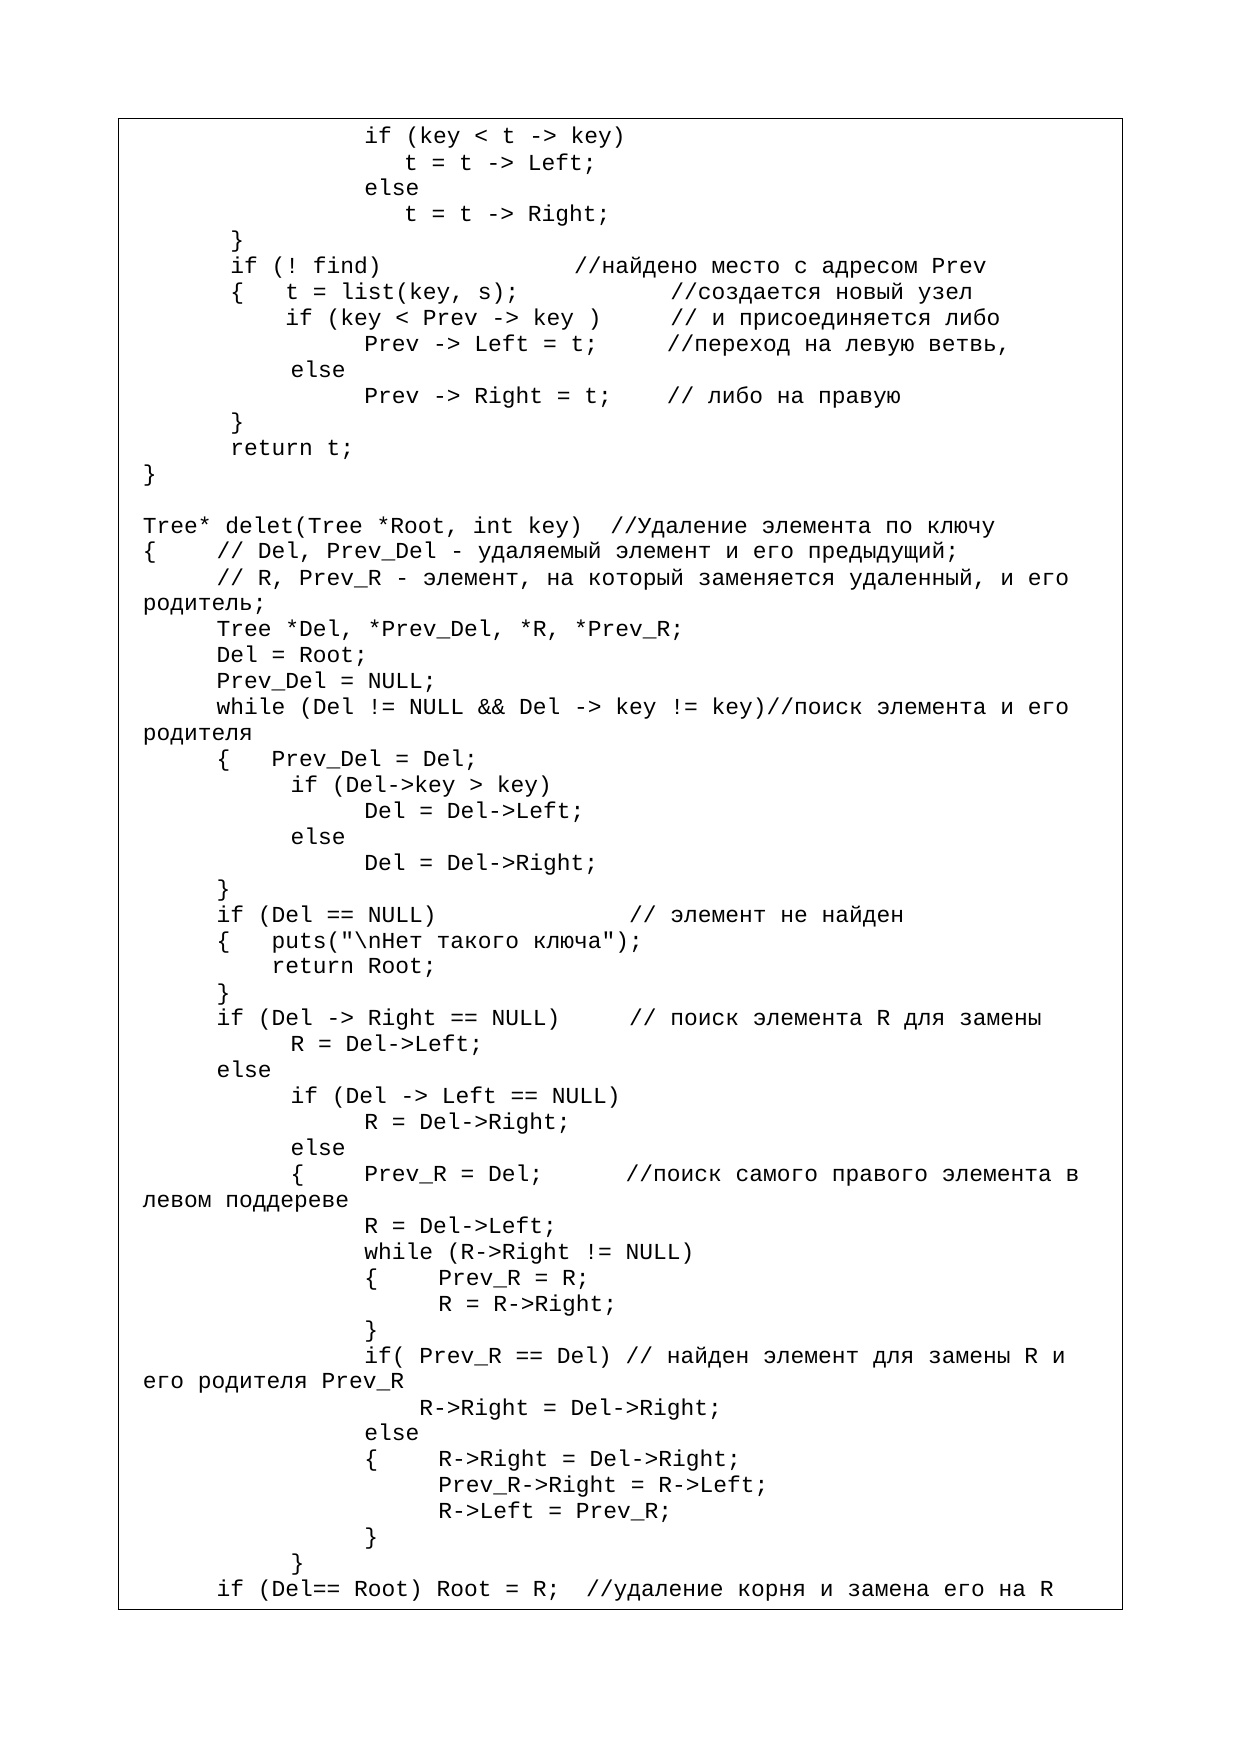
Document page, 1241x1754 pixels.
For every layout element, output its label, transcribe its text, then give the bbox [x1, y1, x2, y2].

table_header if (key < t -> key) t = t -> Left; else t = t -> Right; } if (! find) //найдено место с адресом Prev { t = list(key, s); //создается новый узел if (key < Prev -> key ) // и присоединяется либо Prev -> Left = t; //переход на левую ветвь, else Prev -> Right = t; // либо на правую } return t; } Tree* delet(Tree *Root, int key) //Удаление элемента по ключу { // Del, Prev_Del - удаляемый элемент и его предыдущий; // R, Prev_R - элемент, на который заменяется удаленный, и его родитель; Tree *Del, *Prev_Del, *R, *Prev_R; Del = Root; Prev_Del = NULL; while (Del != NULL && Del -> key != key)//поиск элемента и его родителя { Prev_Del = Del; if (Del->key > key) Del = Del->Left; else Del = Del->Right; } if (Del == NULL) // элемент не найден { puts("\nНет такого ключа"); return Root; } if (Del -> Right == NULL) // поиск элемента R для замены R = Del->Left; else if (Del -> Left == NULL) R = Del->Right; else { Prev_R = Del; //поиск самого правого элемента в левом поддереве R = Del->Left; while (R->Right != NULL) { Prev_R = R; R = R->Right; } if( Prev_R == Del) // найден элемент для замены R и его родителя Prev_R R->Right = Del->Right; else { R->Right = Del->Right; Prev_R->Right = R->Left; R->Left = Prev_R; } } if (Del== Root) Root = R; //удаление корня и замена его на R [119, 119, 1122, 1609]
